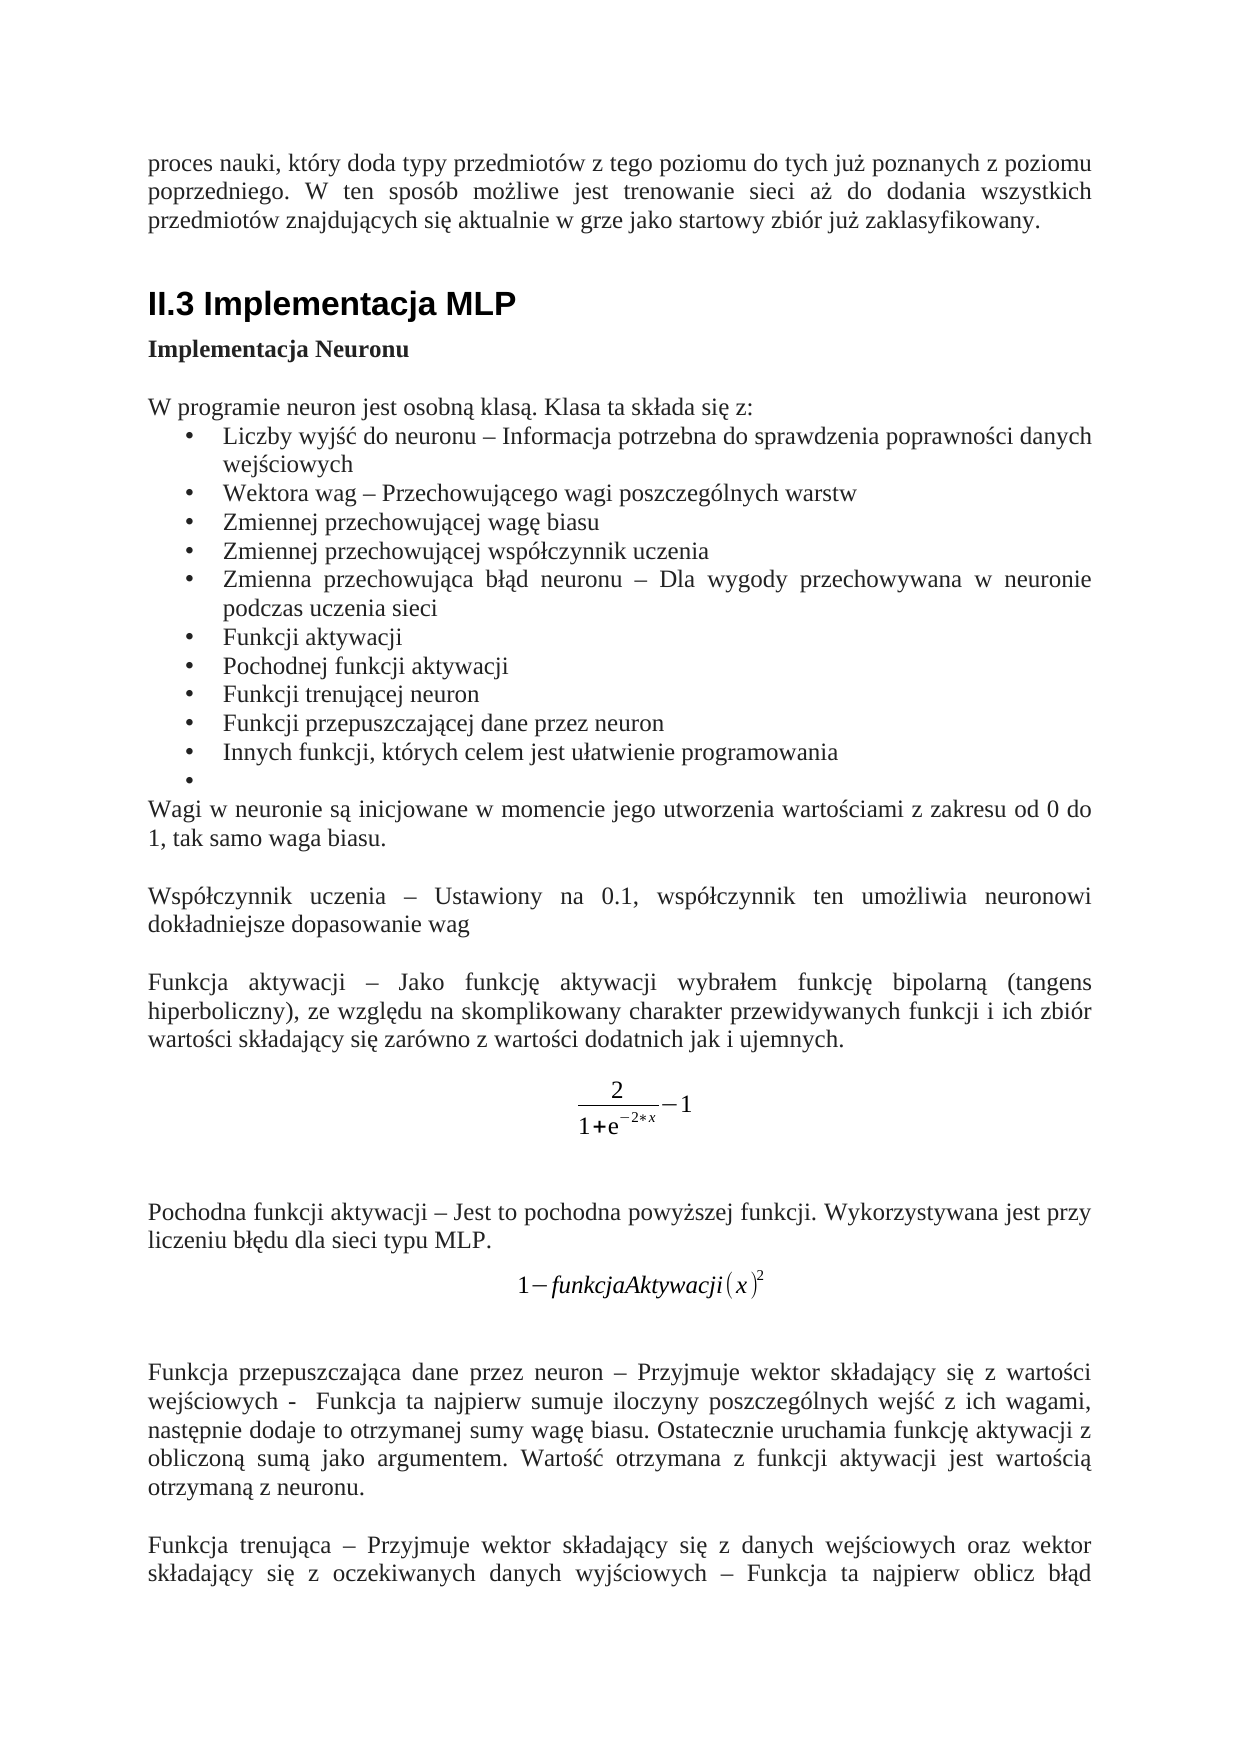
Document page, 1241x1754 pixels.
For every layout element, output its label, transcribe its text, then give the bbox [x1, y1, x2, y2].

text proces nauki, który doda typy przedmiotów z tego poziomu do tych już poznanych z poziomu poprzedniego. W ten sposób możliwe jest trenowanie sieci aż do dodania wszystkich przedmiotów znajdujących się aktualnie w grze jako startowy zbiór już zaklasyfikowany. [148, 148, 1093, 234]
text Implementacja Neuronu [148, 334, 1093, 363]
text Funkcja trenująca – Przyjmuje wektor składający się z danych wejściowych oraz wektor składający się z oczekiwanych danych wyjściowych – Funkcja ta najpierw oblicz błąd [148, 1530, 1093, 1587]
text W programie neuron jest osobną klasą. Klasa ta składa się z: [148, 392, 1093, 421]
list Funkcji aktywacji [185, 622, 1093, 651]
list Zmiennej przechowującej współczynnik uczenia [185, 536, 1093, 564]
list Zmienna przechowująca błąd neuronu – Dla wygody przechowywana w neuronie podczas uczenia sieci [185, 564, 1093, 622]
subtitle II.3 Implementacja MLP [148, 283, 1093, 322]
text Współczynnik uczenia – Ustawiony na 0.1, współczynnik ten umożliwia neuronowi dokładniejsze dopasowanie wag [148, 881, 1093, 938]
text Funkcja aktywacji – Jako funkcję aktywacji wybrałem funkcję bipolarną (tangens hiperboliczny), ze względu na skomplikowany charakter przewidywanych funkcji i ich zbiór wartości składający się zarówno z wartości dodatnich jak i ujemnych. [148, 967, 1093, 1053]
list Zmiennej przechowującej wagę biasu [185, 507, 1093, 536]
list Funkcji trenującej neuron [185, 679, 1093, 708]
text Wagi w neuronie są inicjowane w momencie jego utworzenia wartościami z zakresu od 0 do 1, tak samo waga biasu. [148, 794, 1093, 852]
text Funkcja przepuszczająca dane przez neuron – Przyjmuje wektor składający się z wartości wejściowych - Funkcja ta najpierw sumuje iloczyny poszczególnych wejść z ich wagami, następnie dodaje to otrzymanej sumy wagę biasu. Ostatecznie uruchamia funkcję aktywacji z obliczoną sumą jako argumentem. Wartość otrzymana z funkcji aktywacji jest wartością otrzymaną z neuronu. [148, 1357, 1093, 1501]
list Funkcji przepuszczającej dane przez neuron [185, 708, 1093, 737]
list Pochodnej funkcji aktywacji [185, 651, 1093, 679]
list Wektora wag – Przechowującego wagi poszczególnych warstw [185, 478, 1093, 507]
list Innych funkcji, których celem jest ułatwienie programowania [185, 737, 1093, 766]
text Pochodna funkcji aktywacji – Jest to pochodna powyższej funkcji. Wykorzystywana jest przy liczeniu błędu dla sieci typu MLP. [148, 1197, 1093, 1254]
list Liczby wyjść do neuronu – Informacja potrzebna do sprawdzenia poprawności danych wejściowych [185, 421, 1093, 478]
